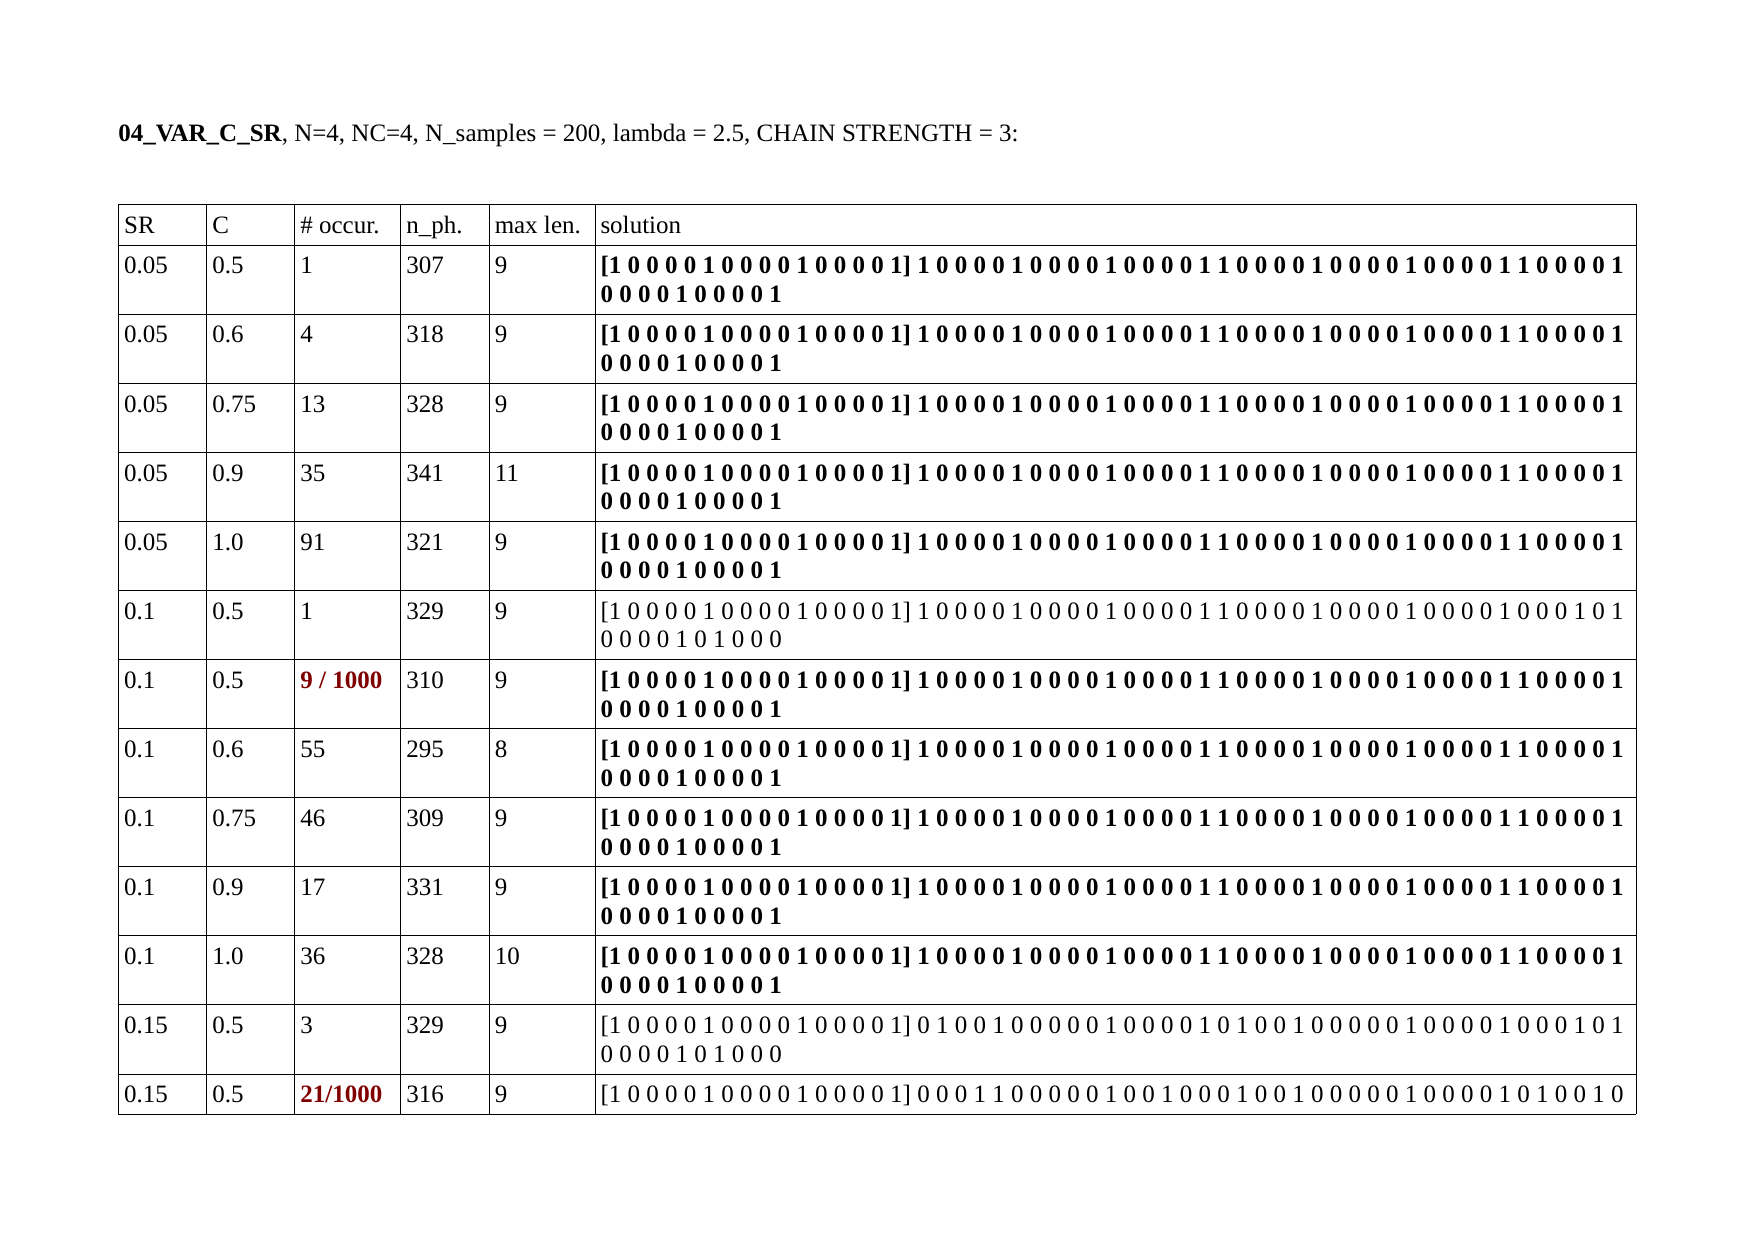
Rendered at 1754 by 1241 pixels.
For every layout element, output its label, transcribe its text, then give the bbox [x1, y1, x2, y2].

table_cell 328 [401, 936, 489, 1004]
table_cell 8 [490, 729, 595, 797]
table_cell 331 [401, 867, 489, 935]
table_cell 0.5 [207, 1075, 294, 1114]
table_cell 35 [295, 453, 400, 521]
table_cell [1 0 0 0 0 1 0 0 0 0 1 0 0 0 0 1] 1 0 0 0 0 1 0 0 0 0 1 0 0 0 0 1 1 0 0 0 0 1 0 0 0 0 1 0 0 0 0 1 1 0 0 0 0 1 0 0 0 0 1 0 0 0 0 1 [596, 384, 1636, 452]
table_cell 17 [295, 867, 400, 935]
table_cell 0.5 [207, 591, 294, 659]
table_cell 9 [490, 315, 595, 383]
text 04_VAR_C_SR, N=4, NC=4, N_samples = 200, lambda = 2.5, CHAIN STRENGTH = 3: [118, 118, 1636, 147]
table_cell 9 [490, 660, 595, 728]
table_cell [1 0 0 0 0 1 0 0 0 0 1 0 0 0 0 1] 1 0 0 0 0 1 0 0 0 0 1 0 0 0 0 1 1 0 0 0 0 1 0 0 0 0 1 0 0 0 0 1 0 0 0 1 0 1 0 0 0 0 1 0 1 0 0 0 [596, 591, 1636, 659]
table_cell 329 [401, 1005, 489, 1073]
table_cell 0.05 [119, 384, 206, 452]
table_cell 0.1 [119, 591, 206, 659]
table_cell 310 [401, 660, 489, 728]
table_cell 0.75 [207, 798, 294, 866]
table_cell [1 0 0 0 0 1 0 0 0 0 1 0 0 0 0 1] 1 0 0 0 0 1 0 0 0 0 1 0 0 0 0 1 1 0 0 0 0 1 0 0 0 0 1 0 0 0 0 1 1 0 0 0 0 1 0 0 0 0 1 0 0 0 0 1 [596, 936, 1636, 1004]
table_cell 309 [401, 798, 489, 866]
table_cell [1 0 0 0 0 1 0 0 0 0 1 0 0 0 0 1] 1 0 0 0 0 1 0 0 0 0 1 0 0 0 0 1 1 0 0 0 0 1 0 0 0 0 1 0 0 0 0 1 1 0 0 0 0 1 0 0 0 0 1 0 0 0 0 1 [596, 660, 1636, 728]
table_cell 1.0 [207, 522, 294, 590]
table_cell 316 [401, 1075, 489, 1114]
table_cell [1 0 0 0 0 1 0 0 0 0 1 0 0 0 0 1] 1 0 0 0 0 1 0 0 0 0 1 0 0 0 0 1 1 0 0 0 0 1 0 0 0 0 1 0 0 0 0 1 1 0 0 0 0 1 0 0 0 0 1 0 0 0 0 1 [596, 798, 1636, 866]
table_cell 3 [295, 1005, 400, 1073]
table_cell [1 0 0 0 0 1 0 0 0 0 1 0 0 0 0 1] 1 0 0 0 0 1 0 0 0 0 1 0 0 0 0 1 1 0 0 0 0 1 0 0 0 0 1 0 0 0 0 1 1 0 0 0 0 1 0 0 0 0 1 0 0 0 0 1 [596, 453, 1636, 521]
table_cell 0.6 [207, 315, 294, 383]
table_cell 36 [295, 936, 400, 1004]
table_cell 0.05 [119, 522, 206, 590]
table_cell 0.5 [207, 1005, 294, 1073]
table_cell 13 [295, 384, 400, 452]
table_cell 0.15 [119, 1005, 206, 1073]
table_cell [1 0 0 0 0 1 0 0 0 0 1 0 0 0 0 1] 1 0 0 0 0 1 0 0 0 0 1 0 0 0 0 1 1 0 0 0 0 1 0 0 0 0 1 0 0 0 0 1 1 0 0 0 0 1 0 0 0 0 1 0 0 0 0 1 [596, 867, 1636, 935]
table_cell [1 0 0 0 0 1 0 0 0 0 1 0 0 0 0 1] 0 1 0 0 1 0 0 0 0 0 1 0 0 0 0 1 0 1 0 0 1 0 0 0 0 0 1 0 0 0 0 1 0 0 0 1 0 1 0 0 0 0 1 0 1 0 0 0 [596, 1005, 1636, 1073]
table_cell 0.1 [119, 798, 206, 866]
table_cell 0.5 [207, 660, 294, 728]
table_cell 0.05 [119, 453, 206, 521]
table_header # occur. [295, 205, 400, 245]
table_cell 21/1000 [295, 1075, 400, 1114]
table_cell [1 0 0 0 0 1 0 0 0 0 1 0 0 0 0 1] 0 0 0 1 1 0 0 0 0 0 1 0 0 1 0 0 0 1 0 0 1 0 0 0 0 0 1 0 0 0 0 1 0 1 0 0 1 0 [596, 1075, 1636, 1114]
table_cell 0.1 [119, 936, 206, 1004]
table_cell 9 [490, 384, 595, 452]
table_cell 9 [490, 1005, 595, 1073]
table_cell 4 [295, 315, 400, 383]
table_cell 9 [490, 522, 595, 590]
table_cell [1 0 0 0 0 1 0 0 0 0 1 0 0 0 0 1] 1 0 0 0 0 1 0 0 0 0 1 0 0 0 0 1 1 0 0 0 0 1 0 0 0 0 1 0 0 0 0 1 1 0 0 0 0 1 0 0 0 0 1 0 0 0 0 1 [596, 522, 1636, 590]
table_header SR [119, 205, 206, 245]
table_header solution [596, 205, 1636, 245]
table_header max len. [490, 205, 595, 245]
table_cell [1 0 0 0 0 1 0 0 0 0 1 0 0 0 0 1] 1 0 0 0 0 1 0 0 0 0 1 0 0 0 0 1 1 0 0 0 0 1 0 0 0 0 1 0 0 0 0 1 1 0 0 0 0 1 0 0 0 0 1 0 0 0 0 1 [596, 315, 1636, 383]
table_cell [1 0 0 0 0 1 0 0 0 0 1 0 0 0 0 1] 1 0 0 0 0 1 0 0 0 0 1 0 0 0 0 1 1 0 0 0 0 1 0 0 0 0 1 0 0 0 0 1 1 0 0 0 0 1 0 0 0 0 1 0 0 0 0 1 [596, 729, 1636, 797]
table_cell [1 0 0 0 0 1 0 0 0 0 1 0 0 0 0 1] 1 0 0 0 0 1 0 0 0 0 1 0 0 0 0 1 1 0 0 0 0 1 0 0 0 0 1 0 0 0 0 1 1 0 0 0 0 1 0 0 0 0 1 0 0 0 0 1 [596, 246, 1636, 314]
table_cell 9 [490, 591, 595, 659]
table_header n_ph. [401, 205, 489, 245]
table_cell 11 [490, 453, 595, 521]
table_cell 0.05 [119, 246, 206, 314]
table_cell 55 [295, 729, 400, 797]
table_cell 0.9 [207, 453, 294, 521]
table_cell 9 [490, 1075, 595, 1114]
table_cell 318 [401, 315, 489, 383]
table_cell 9 / 1000 [295, 660, 400, 728]
table_cell 0.9 [207, 867, 294, 935]
table_cell 46 [295, 798, 400, 866]
table_cell 295 [401, 729, 489, 797]
table_cell 10 [490, 936, 595, 1004]
table_cell 307 [401, 246, 489, 314]
table_cell 0.75 [207, 384, 294, 452]
table_cell 0.1 [119, 867, 206, 935]
table_cell 329 [401, 591, 489, 659]
table_header C [207, 205, 294, 245]
table_cell 0.1 [119, 729, 206, 797]
table_cell 0.05 [119, 315, 206, 383]
table_cell 0.6 [207, 729, 294, 797]
table_cell 0.1 [119, 660, 206, 728]
table_cell 321 [401, 522, 489, 590]
table_cell 1 [295, 246, 400, 314]
table_cell 9 [490, 246, 595, 314]
table_cell 1 [295, 591, 400, 659]
table_cell 341 [401, 453, 489, 521]
table_cell 0.5 [207, 246, 294, 314]
table_cell 9 [490, 867, 595, 935]
table_cell 328 [401, 384, 489, 452]
table_cell 1.0 [207, 936, 294, 1004]
table_cell 91 [295, 522, 400, 590]
table_cell 9 [490, 798, 595, 866]
table_cell 0.15 [119, 1075, 206, 1114]
